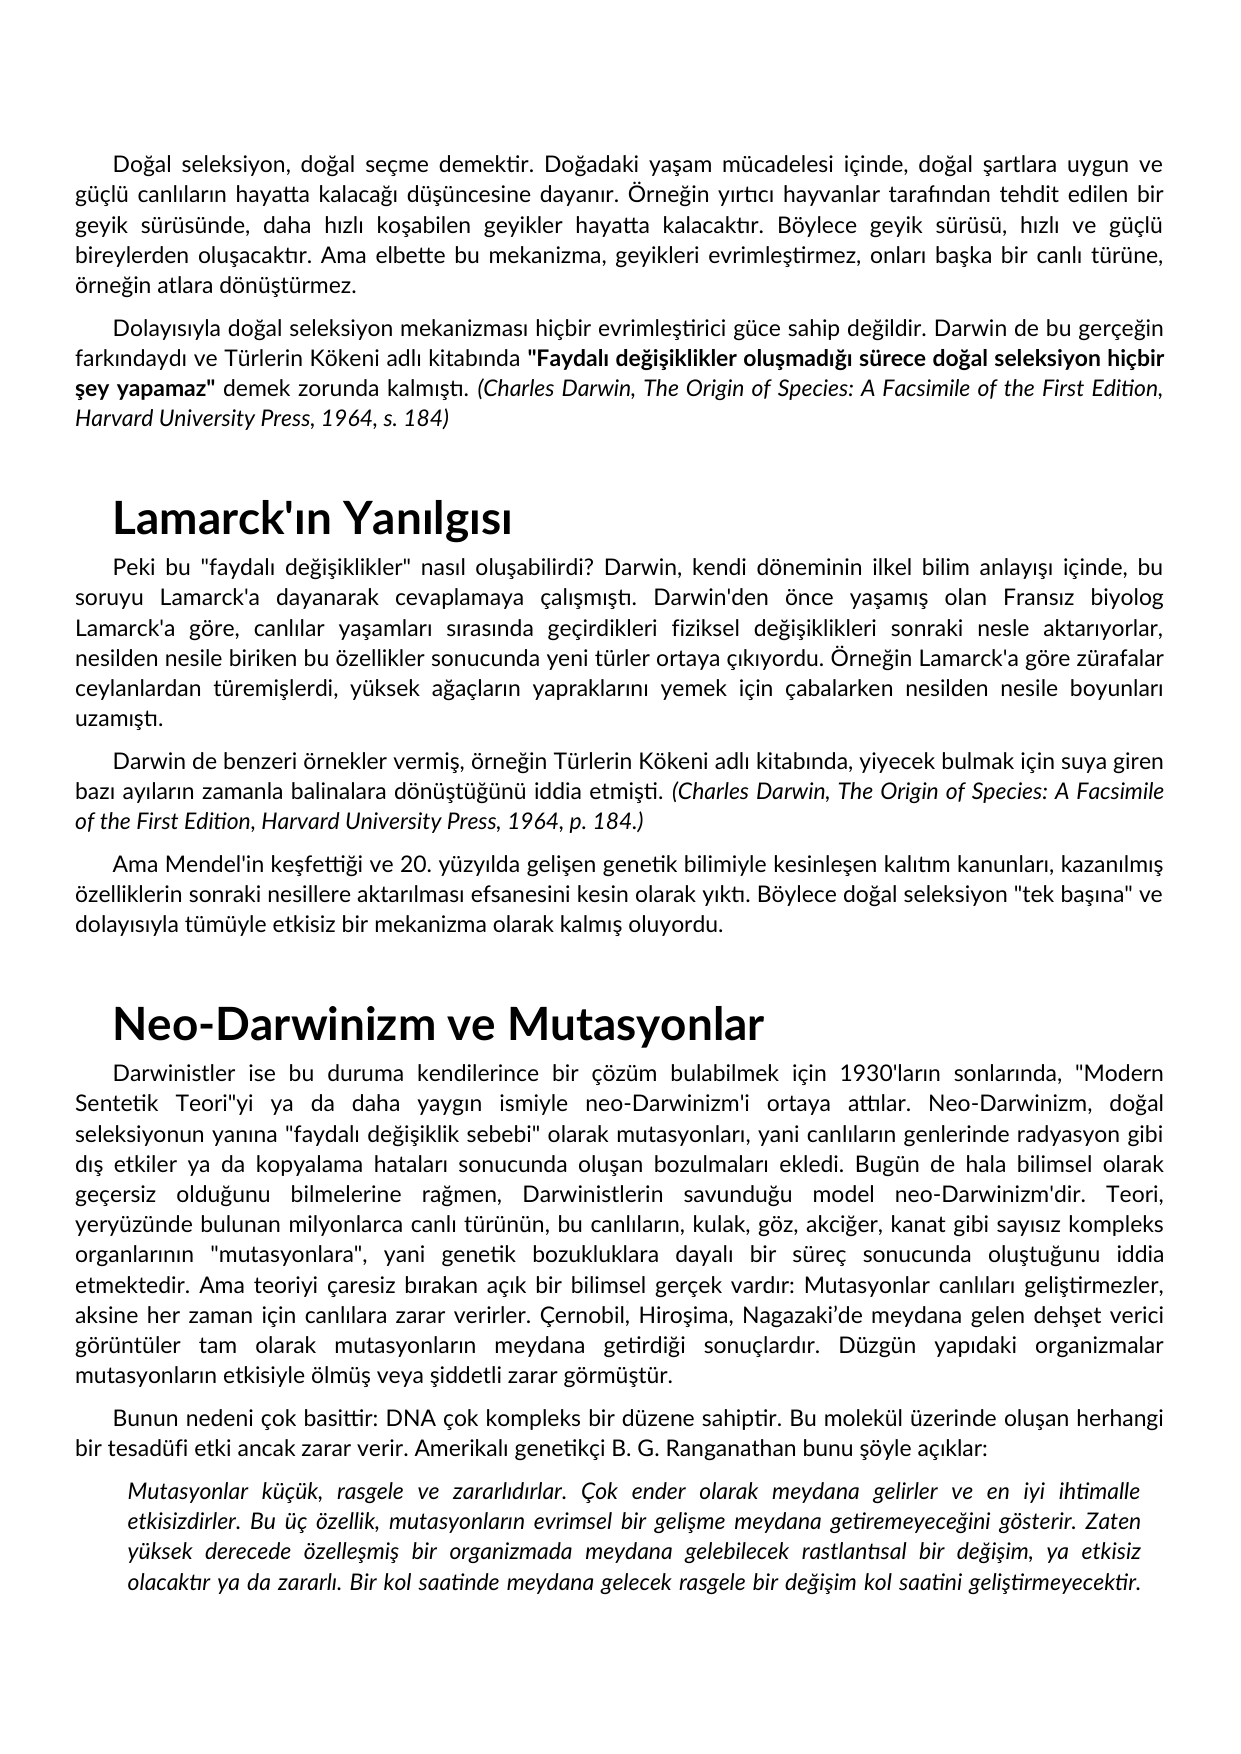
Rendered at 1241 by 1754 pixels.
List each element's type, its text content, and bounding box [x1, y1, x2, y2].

text Doğal seleksiyon, doğal seçme demektir. Doğadaki yaşam mücadelesi içinde, doğal şartlara uygun ve güçlü canlıların hayatta kalacağı düşüncesine dayanır. Örneğin yırtıcı hayvanlar tarafından tehdit edilen bir geyik sürüsünde, daha hızlı koşabilen geyikler hayatta kalacaktır. Böylece geyik sürüsü, hızlı ve güçlü bireylerden oluşacaktır. Ama elbette bu mekanizma, geyikleri evrimleştirmez, onları başka bir canlı türüne, örneğin atlara dönüştürmez. [75, 150, 1165, 298]
subtitle Neo-Darwinizm ve Mutasyonlar [112, 996, 1165, 1051]
text Bunun nedeni çok basittir: DNA çok kompleks bir düzene sahiptir. Bu molekül üzerinde oluşan herhangi bir tesadüfi etki ancak zarar verir. Amerikalı genetikçi B. G. Ranganathan bunu şöyle açıklar: [75, 1404, 1165, 1461]
subtitle Lamarck'ın Yanılgısı [112, 489, 1165, 544]
text Dolayısıyla doğal seleksiyon mekanizması hiçbir evrimleştirici güce sahip değildir. Darwin de bu gerçeğin farkındaydı ve Türlerin Kökeni adlı kitabında "Faydalı değişiklikler oluşmadığı sürece doğal seleksiyon hiçbir şey yapamaz" demek zorunda kalmıştı. (Charles Darwin, The Origin of Species: A Facsimile of the First Edition, Harvard University Press, 1964, s. 184) [75, 313, 1165, 432]
text Ama Mendel'in keşfettiği ve 20. yüzyılda gelişen genetik bilimiyle kesinleşen kalıtım kanunları, kazanılmış özelliklerin sonraki nesillere aktarılması efsanesini kesin olarak yıktı. Böylece doğal seleksiyon "tek başına" ve dolayısıyla tümüyle etkisiz bir mekanizma olarak kalmış oluyordu. [75, 850, 1165, 938]
text Darwin de benzeri örnekler vermiş, örneğin Türlerin Kökeni adlı kitabında, yiyecek bulmak için suya giren bazı ayıların zamanla balinalara dönüştüğünü iddia etmişti. (Charles Darwin, The Origin of Species: A Facsimile of the First Edition, Harvard University Press, 1964, p. 184.) [75, 747, 1165, 834]
text Peki bu "faydalı değişiklikler" nasıl oluşabilirdi? Darwin, kendi döneminin ilkel bilim anlayışı içinde, bu soruyu Lamarck'a dayanarak cevaplamaya çalışmıştı. Darwin'den önce yaşamış olan Fransız biyolog Lamarck'a göre, canlılar yaşamları sırasında geçirdikleri fiziksel değişiklikleri sonraki nesle aktarıyorlar, nesilden nesile biriken bu özellikler sonucunda yeni türler ortaya çıkıyordu. Örneğin Lamarck'a göre zürafalar ceylanlardan türemişlerdi, yüksek ağaçların yapraklarını yemek için çabalarken nesilden nesile boyunları uzamıştı. [75, 553, 1165, 731]
text Darwinistler ise bu duruma kendilerince bir çözüm bulabilmek için 1930'ların sonlarında, "Modern Sentetik Teori"yi ya da daha yaygın ismiyle neo-Darwinizm'i ortaya attılar. Neo-Darwinizm, doğal seleksiyonun yanına "faydalı değişiklik sebebi" olarak mutasyonları, yani canlıların genlerinde radyasyon gibi dış etkiler ya da kopyalama hataları sonucunda oluşan bozulmaları ekledi. Bugün de hala bilimsel olarak geçersiz olduğunu bilmelerine rağmen, Darwinistlerin savunduğu model neo-Darwinizm'dir. Teori, yeryüzünde bulunan milyonlarca canlı türünün, bu canlıların, kulak, göz, akciğer, kanat gibi sayısız kompleks organlarının "mutasyonlara", yani genetik bozukluklara dayalı bir süreç sonucunda oluştuğunu iddia etmektedir. Ama teoriyi çaresiz bırakan açık bir bilimsel gerçek vardır: Mutasyonlar canlıları geliştirmezler, aksine her zaman için canlılara zarar verirler. Çernobil, Hiroşima, Nagazaki’de meydana gelen dehşet verici görüntüler tam olarak mutasyonların meydana getirdiği sonuçlardır. Düzgün yapıdaki organizmalar mutasyonların etkisiyle ölmüş veya şiddetli zarar görmüştür. [75, 1059, 1165, 1388]
text Mutasyonlar küçük, rasgele ve zararlıdırlar. Çok ender olarak meydana gelirler ve en iyi ihtimalle etkisizdirler. Bu üç özellik, mutasyonların evrimsel bir gelişme meydana getiremeyeceğini gösterir. Zaten yüksek derecede özelleşmiş bir organizmada meydana gelebilecek rastlantısal bir değişim, ya etkisiz olacaktır ya da zararlı. Bir kol saatinde meydana gelecek rasgele bir değişim kol saatini geliştirmeyecektir. [127, 1477, 1143, 1595]
